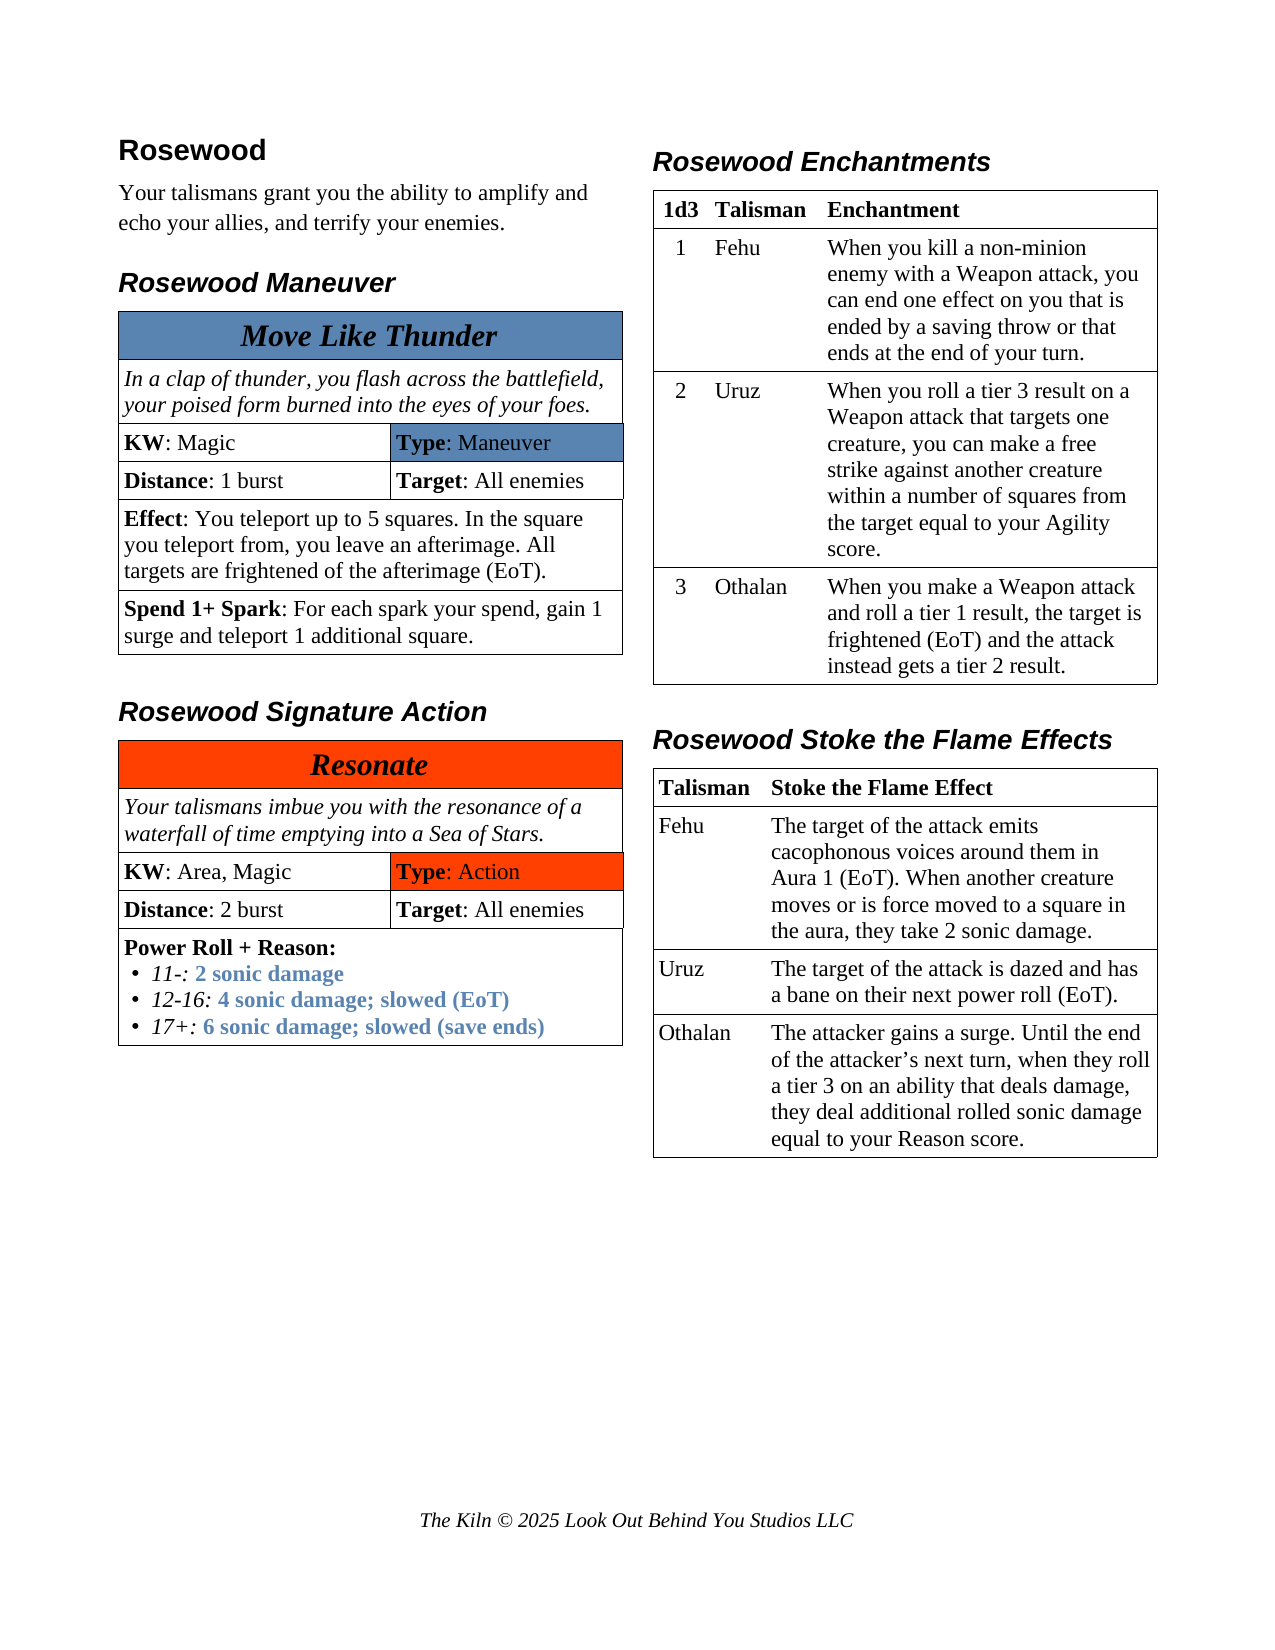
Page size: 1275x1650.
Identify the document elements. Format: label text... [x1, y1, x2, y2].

table_header Enchantment [821, 191, 1157, 228]
table_header Move Like Thunder [119, 312, 622, 359]
table_cell 2 [654, 372, 709, 567]
table_cell Distance: 1 burst [119, 462, 390, 499]
subtitle Rosewood Maneuver [118, 267, 622, 298]
text Your talismans grant you the ability to amplify and echo your allies, and terrify your enemies. [118, 179, 622, 236]
table_header Resonate [119, 741, 622, 788]
table_cell Target: All enemies [391, 891, 623, 928]
table_cell 1 [654, 229, 709, 371]
table_cell Uruz [654, 950, 765, 1014]
table_header 1d3 [654, 191, 709, 228]
table_cell Othalan [654, 1015, 765, 1157]
table_cell Fehu [654, 807, 765, 949]
table_header Power Roll + Reason: 11-: 2 sonic damage 12-16: 4 sonic damage; slowed (EoT) 17+: 6 sonic damage; slowed (save ends) [119, 929, 622, 1045]
subtitle Rosewood Signature Action [118, 696, 622, 727]
table_cell Spend 1+ Spark: For each spark your spend, gain 1 surge and teleport 1 additional square. [119, 591, 622, 654]
table_cell Your talismans imbue you with the resonance of a waterfall of time emptying into a Sea of Stars. [119, 789, 622, 852]
subtitle Rosewood Enchantments [652, 145, 1157, 177]
table_cell The attacker gains a surge. Until the end of the attacker’s next turn, when they roll a tier 3 on an ability that deals damage, they deal additional rolled sonic damage equal to your Reason score. [765, 1015, 1157, 1157]
table_header Stoke the Flame Effect [765, 769, 1157, 806]
table_cell 3 [654, 568, 709, 684]
table_cell When you roll a tier 3 result on a Weapon attack that targets one creature, you can make a free strike against another creature within a number of squares from the target equal to your Agility score. [821, 372, 1157, 567]
table_cell Distance: 2 burst [119, 891, 390, 928]
table_header Type: Maneuver [391, 424, 623, 461]
table_header Talisman [709, 191, 821, 228]
table_cell Target: All enemies [391, 462, 623, 499]
table_cell When you kill a non-minion enemy with a Weapon attack, you can end one effect on you that is ended by a saving throw or that ends at the end of your turn. [821, 229, 1157, 371]
table_cell When you make a Weapon attack and roll a tier 1 result, the target is frightened (EoT) and the attack instead gets a tier 2 result. [821, 568, 1157, 684]
table_header Talisman [654, 769, 765, 806]
subtitle Rosewood Stoke the Flame Effects [652, 723, 1157, 755]
subtitle Rosewood [118, 133, 622, 166]
table_cell In a clap of thunder, you flash across the battlefield, your poised form burned into the eyes of your foes. [119, 360, 622, 423]
table_cell Fehu [709, 229, 821, 371]
table_header Type: Action [391, 853, 623, 890]
table_cell The target of the attack emits cacophonous voices around them in Aura 1 (EoT). When another creature moves or is force moved to a square in the aura, they take 2 sonic damage. [765, 807, 1157, 949]
table_header Effect: You teleport up to 5 squares. In the square you teleport from, you leave an afterimage. All targets are frightened of the afterimage (EoT). [119, 500, 622, 590]
table_cell Uruz [709, 372, 821, 567]
table_header KW: Area, Magic [119, 853, 390, 890]
table_cell Othalan [709, 568, 821, 684]
table_header KW: Magic [119, 424, 390, 461]
table_cell The target of the attack is dazed and has a bane on their next power roll (EoT). [765, 950, 1157, 1014]
